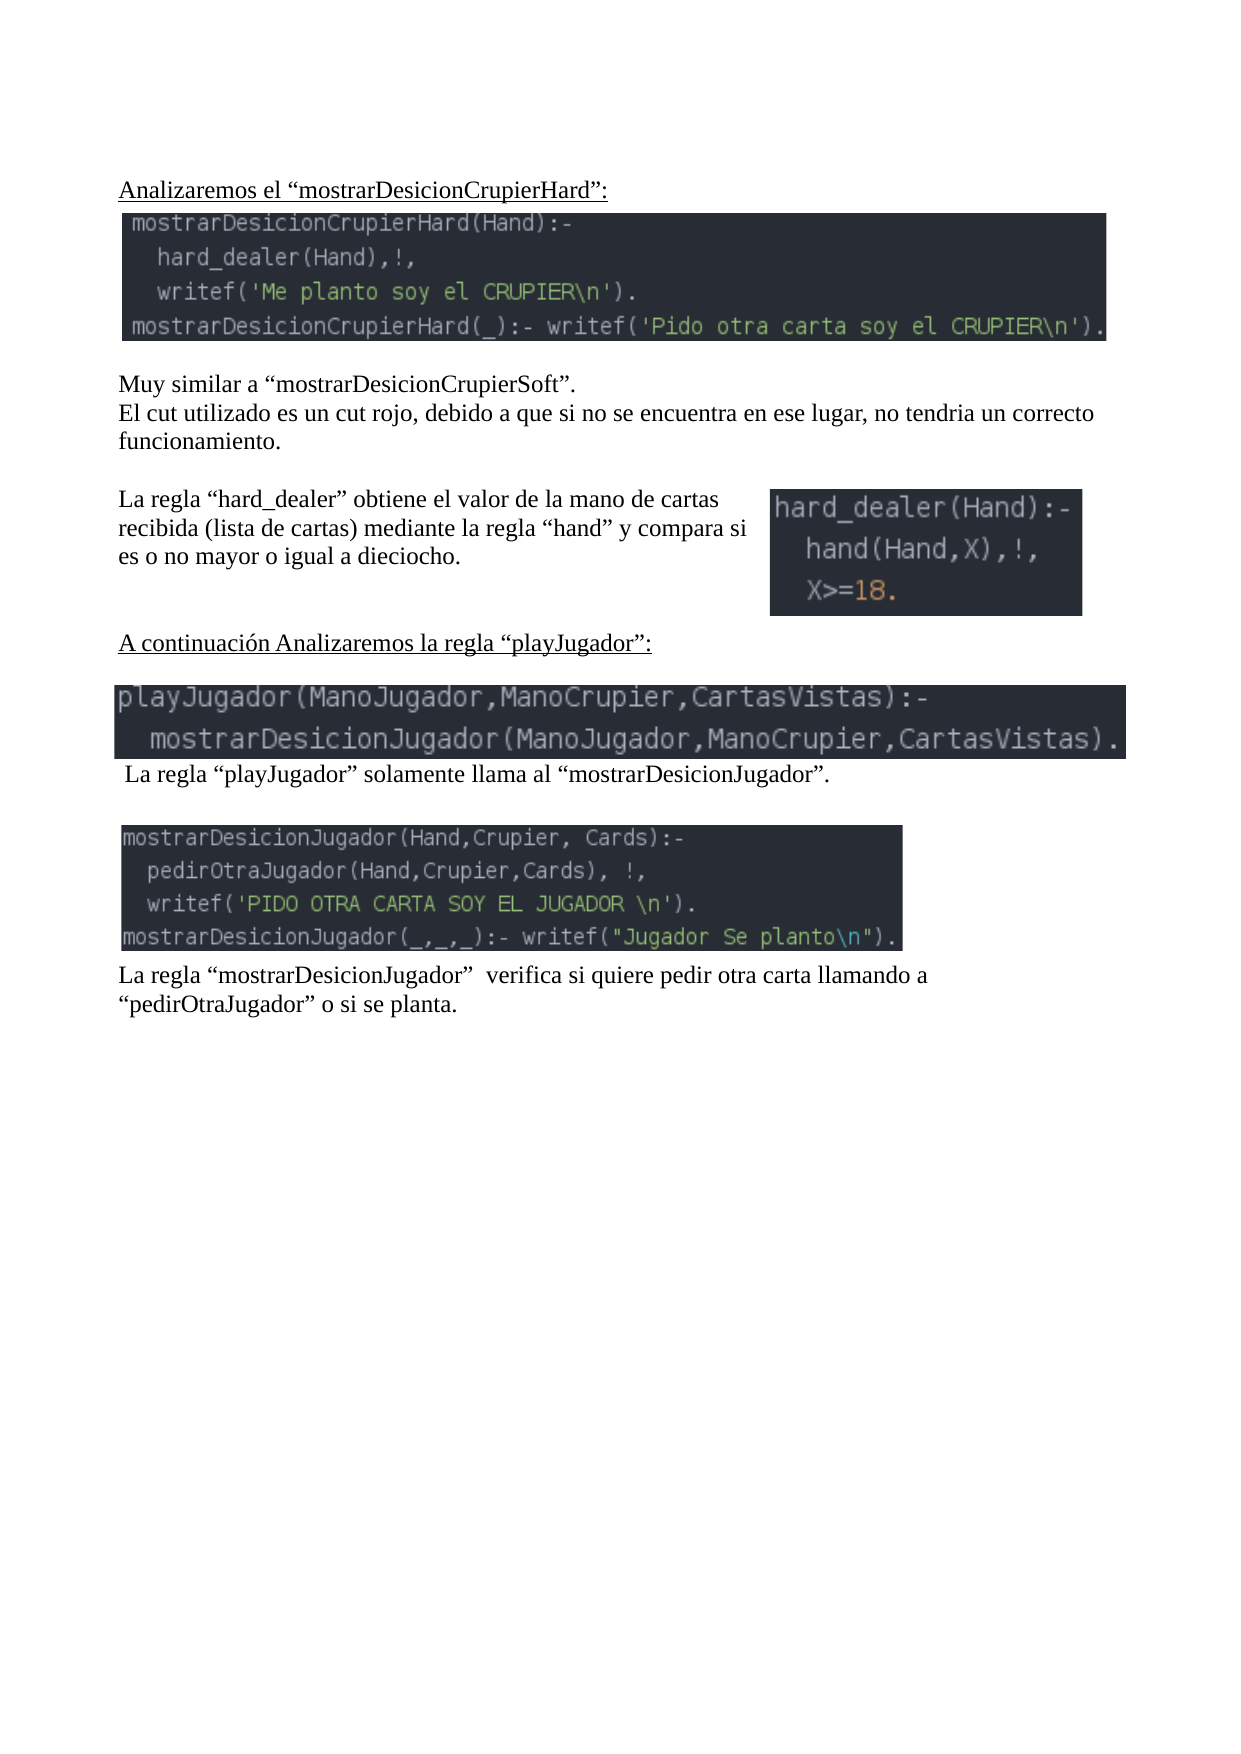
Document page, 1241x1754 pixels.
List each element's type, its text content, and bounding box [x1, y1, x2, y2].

text Analizaremos el “mostrarDesicionCrupierHard”: [118, 176, 1122, 204]
text A continuación Analizaremos la regla “playJugador”: [118, 628, 1122, 656]
picture [769, 489, 1083, 616]
text La regla “playJugador” solamente llama al “mostrarDesicionJugador”. [118, 759, 1122, 788]
text La regla “hard_dealer” obtiene el valor de la mano de cartas recibida (lista de cartas) mediante la regla “hand” y compara si es o no mayor o igual a dieciocho. [118, 484, 1122, 570]
picture [122, 213, 1107, 341]
text La regla “mostrarDesicionJugador” verifica si quiere pedir otra carta llamando a “pedirOtraJugador” o si se planta. [118, 960, 1122, 1018]
picture [121, 825, 903, 951]
picture [114, 685, 1126, 759]
text El cut utilizado es un cut rojo, debido a que si no se encuentra en ese lugar, no tendria un correcto funcionamiento. [118, 398, 1122, 455]
text Muy similar a “mostrarDesicionCrupierSoft”. [118, 369, 1122, 398]
